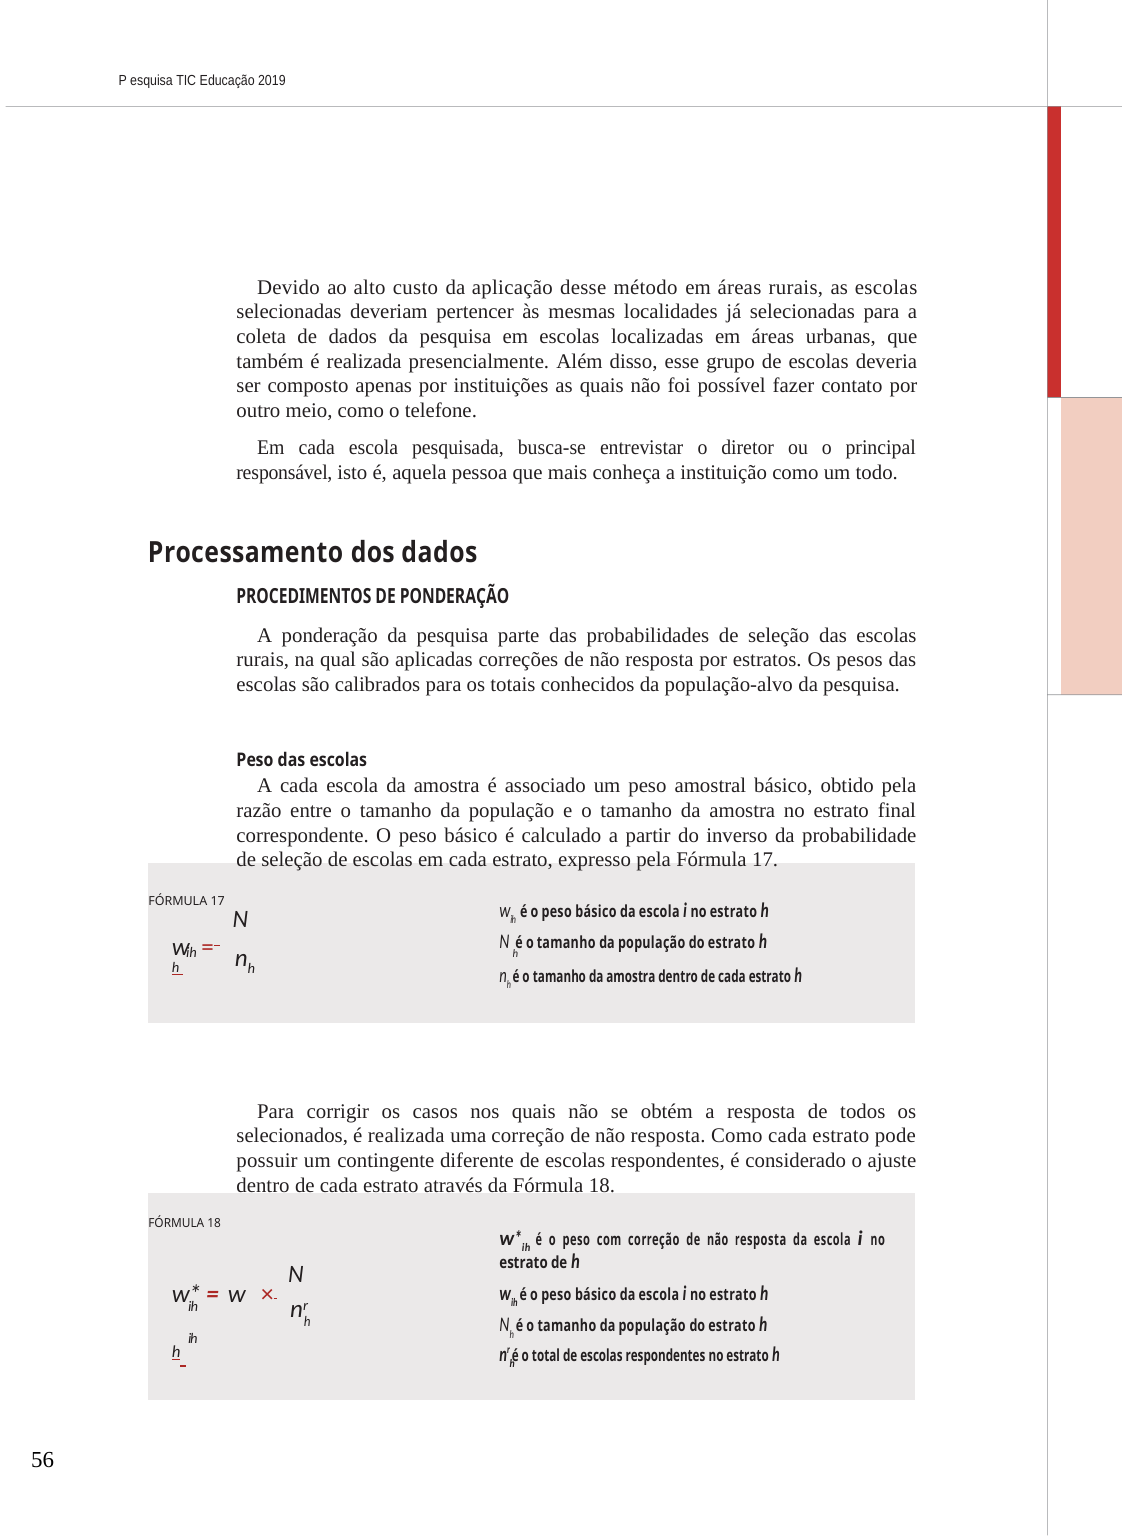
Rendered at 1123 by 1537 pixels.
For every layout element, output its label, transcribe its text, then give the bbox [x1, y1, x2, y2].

text [1048, 746, 1104, 772]
subtitle PROCEDIMENTOS DE PONDERAÇÃO [236, 581, 1047, 609]
text FÓRMULA 17 [915, 892, 1047, 909]
text A ponderação da pesquisa parte das probabilidades de seleção das escolas rurais, na qual são aplicadas correções de não resposta por estratos. Os pesos das escolas são calibrados para os totais conhecidos da população-alvo da pesquisa. [236, 623, 917, 696]
text FÓRMULA 17 [1048, 892, 1104, 909]
text Para corrigir os casos nos quais não se obtém a resposta de todos os selecionados, é realizada uma correção de não resposta. Como cada estrato pode possuir um contingente diferente de escolas respondentes, é considerado o ajuste dentro de cada estrato através da Fórmula 18. [236, 1098, 917, 1197]
subtitle [1048, 532, 1061, 571]
text Peso das escolas [236, 746, 1047, 772]
subtitle Processamento dos dados [148, 532, 1047, 571]
text Em cada escola pesquisada, busca-se entrevistar o diretor ou o principal responsável, isto é, aquela pessoa que mais conheça a instituição como um todo. [236, 435, 916, 484]
text A cada escola da amostra é associado um peso amostral básico, obtido pela razão entre o tamanho da população e o tamanho da amostra no estrato final correspondente. O peso básico é calculado a partir do inverso da probabilidade de seleção de escolas em cada estrato, expresso pela Fórmula 17. [236, 773, 917, 871]
text Devido ao alto custo da aplicação desse método em áreas rurais, as escolas selecionadas deveriam pertencer às mesmas localidades já selecionadas para a coleta de dados da pesquisa em escolas localizadas em áreas urbanas, que também é realizada presencialmente. Além disso, esse grupo de escolas deveria ser composto apenas por instituições as quais não foi possível fazer contato por outro meio, como o telefone. [236, 275, 917, 422]
